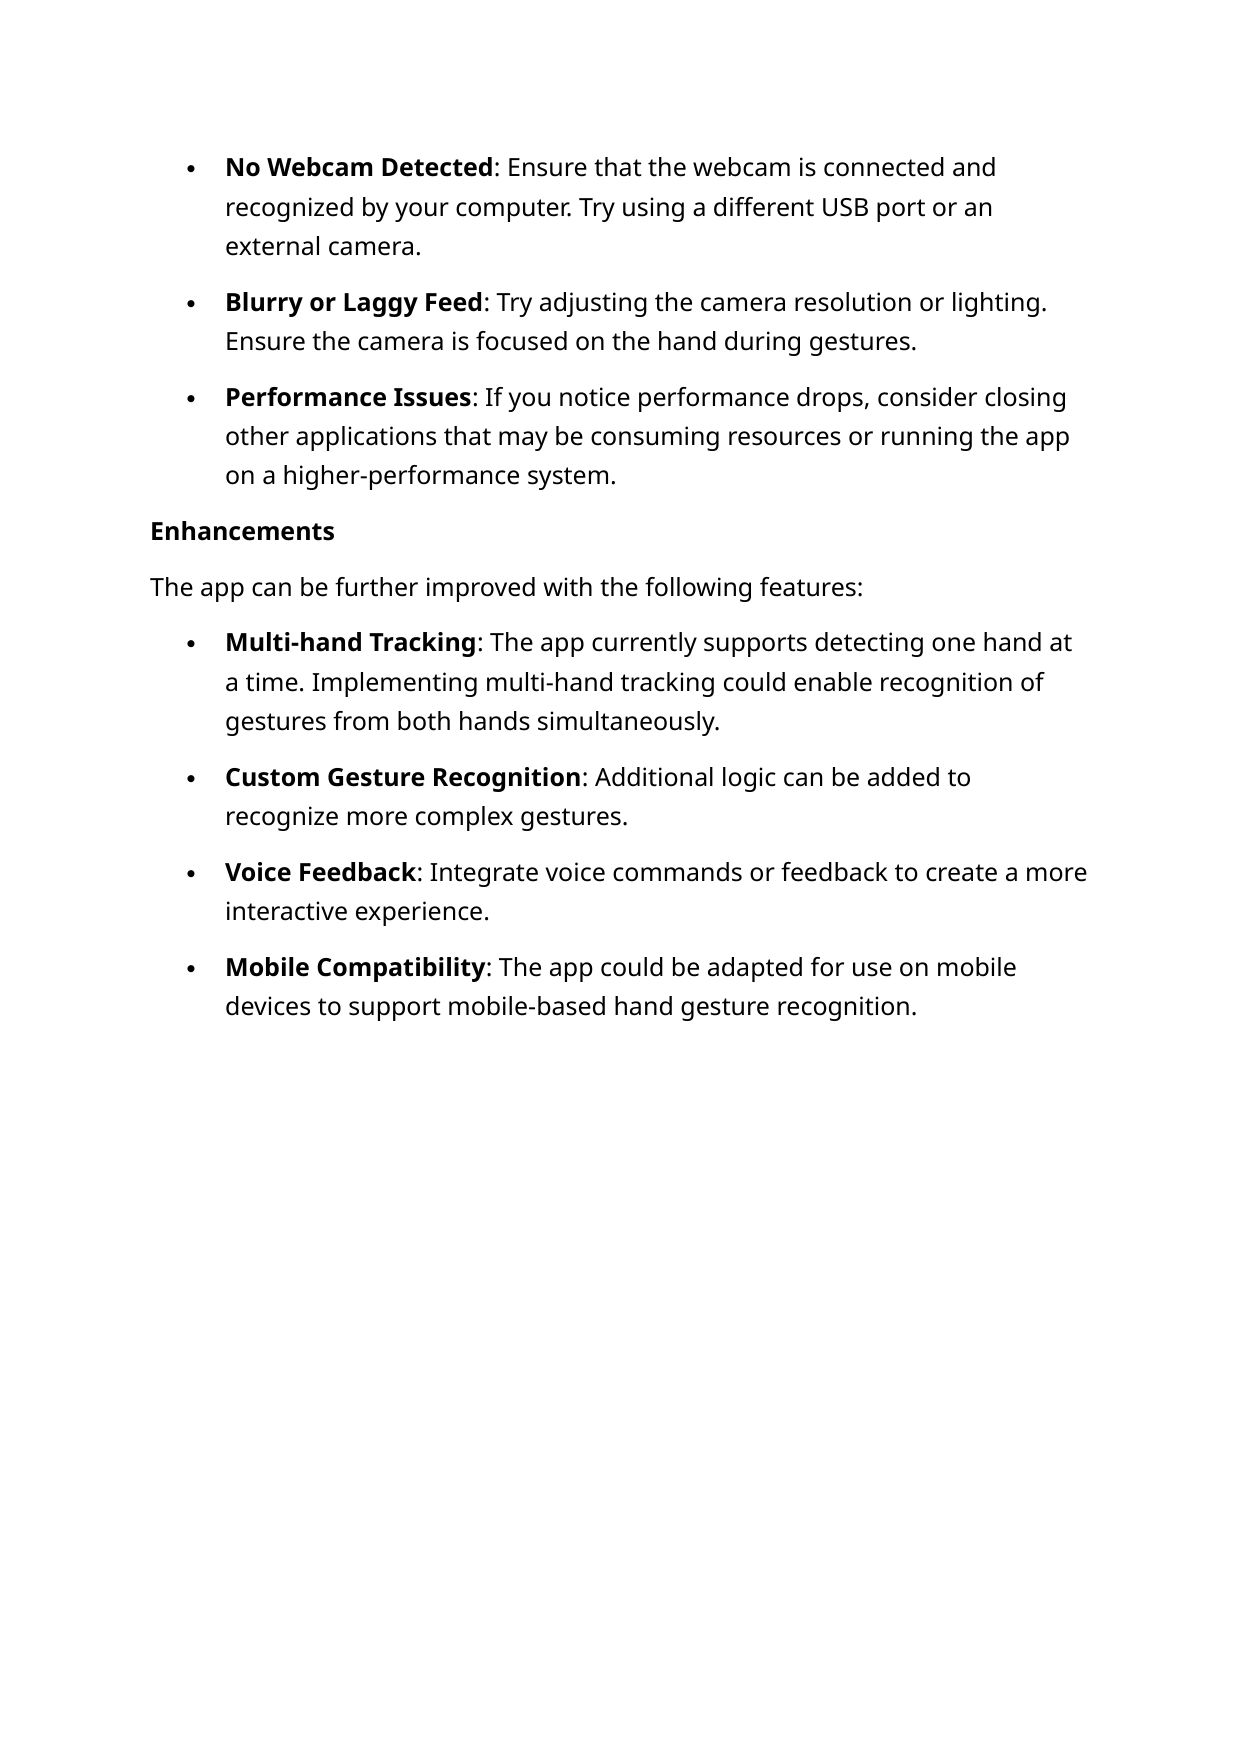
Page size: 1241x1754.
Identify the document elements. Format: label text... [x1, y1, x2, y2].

list Custom Gesture Recognition: Additional logic can be added to recognize more complex gestures. [187, 759, 1090, 832]
list Voice Feedback: Integrate voice commands or feedback to create a more interactive experience. [187, 854, 1090, 927]
text Enhancements [150, 513, 1090, 547]
list Blurry or Laggy Feed: Try adjusting the camera resolution or lighting. Ensure the camera is focused on the hand during gestures. [187, 284, 1090, 357]
list Mobile Compatibility: The app could be adapted for use on mobile devices to support mobile-based hand gesture recognition. [187, 949, 1090, 1022]
text The app can be further improved with the following features: [150, 569, 1090, 603]
list Multi-hand Tracking: The app currently supports detecting one hand at a time. Implementing multi-hand tracking could enable recognition of gestures from both hands simultaneously. [187, 625, 1090, 737]
list Performance Issues: If you notice performance drops, consider closing other applications that may be consuming resources or running the app on a higher-performance system. [187, 379, 1090, 492]
list No Webcam Detected: Ensure that the webcam is connected and recognized by your computer. Try using a different USB port or an external camera. [187, 150, 1090, 262]
